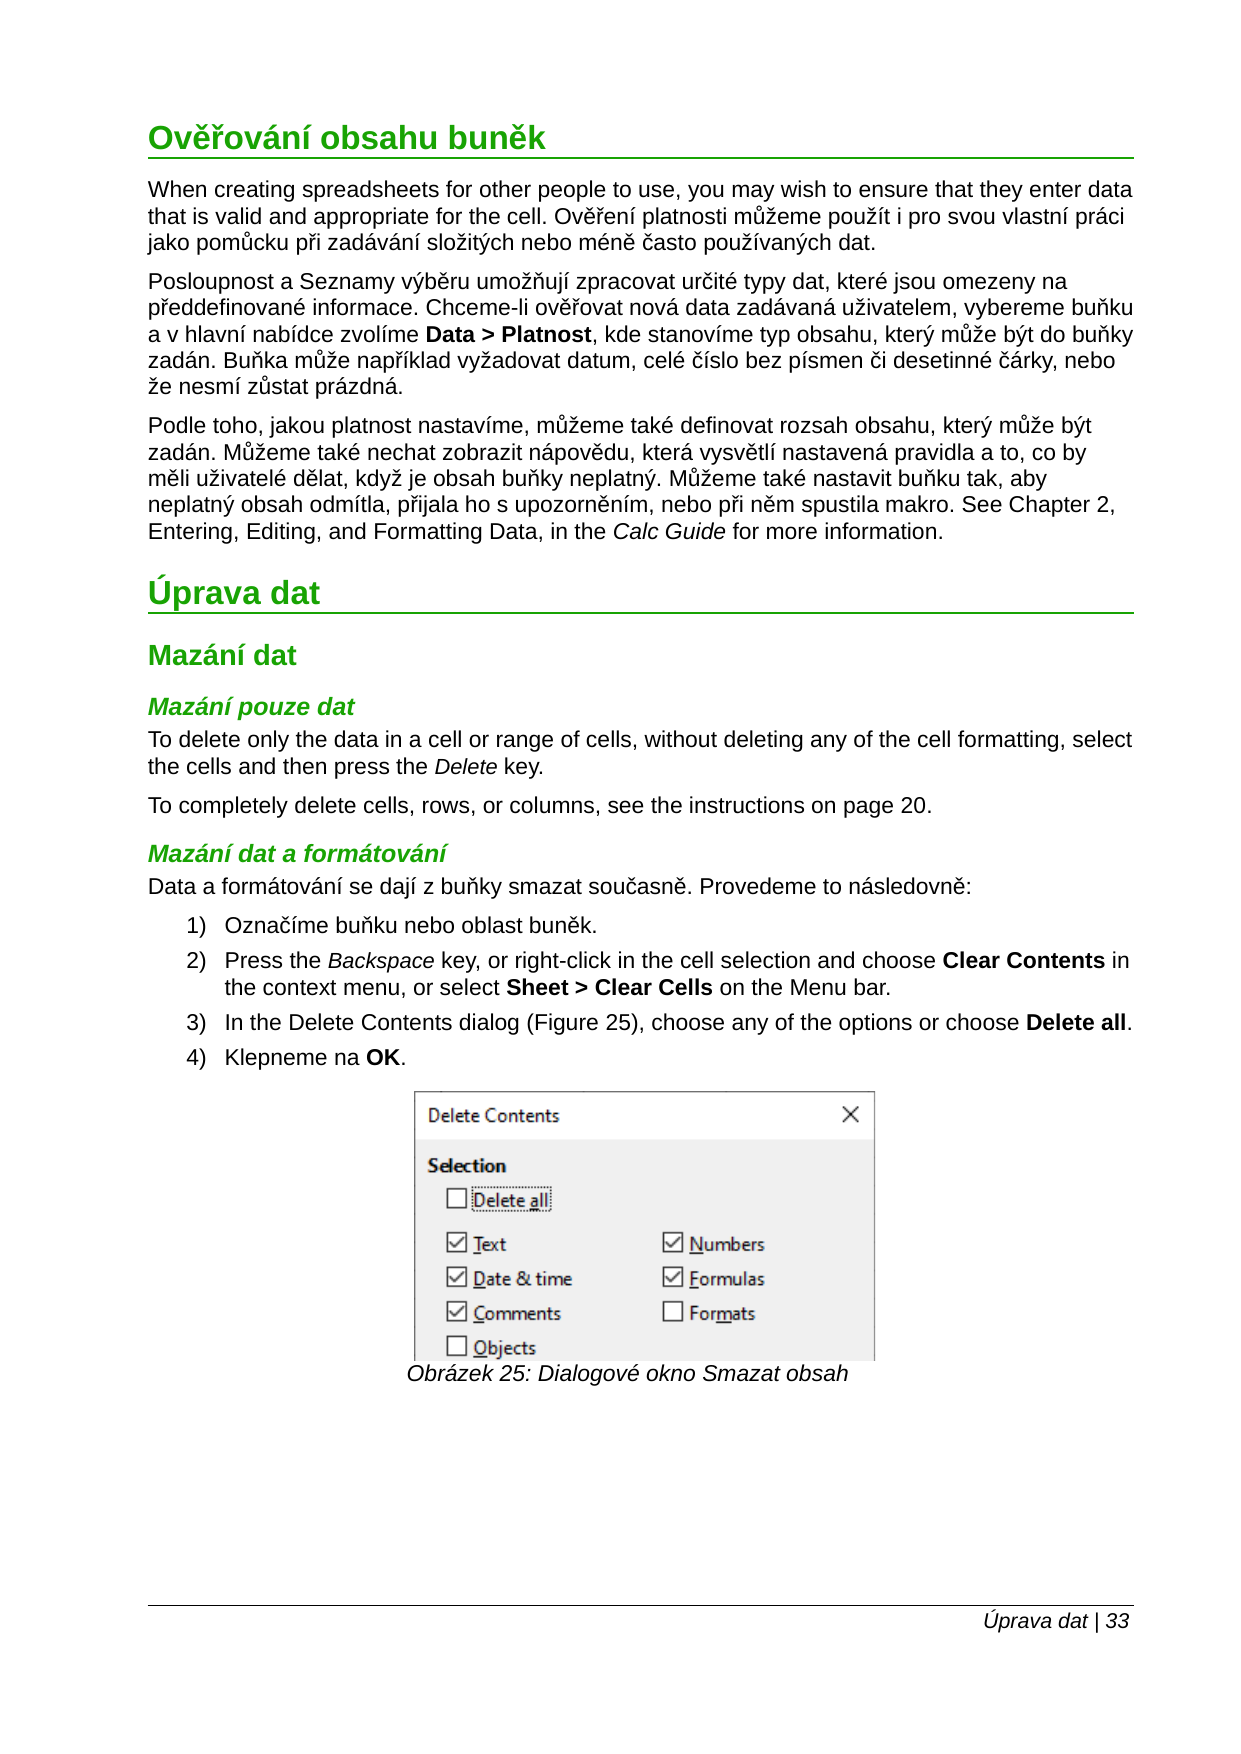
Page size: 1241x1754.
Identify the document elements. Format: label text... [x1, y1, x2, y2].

list Data a formátování se dají z buňky smazat současně. Provedeme to následovně: [148, 873, 1134, 900]
list Press the Backspace key, or right-click in the cell selection and choose Clear Contents in the context menu, or select Sheet > Clear Cells on the Menu bar. [207, 947, 1134, 1000]
subtitle Mazání pouze dat [148, 692, 1134, 721]
picture [414, 1091, 876, 1361]
text When creating spreadsheets for other people to use, you may wish to ensure that they enter data that is valid and appropriate for the cell. Ověření platnosti můžeme použít i pro svou vlastní práci jako pomůcku při zadávání složitých nebo méně často používaných dat. [148, 176, 1134, 255]
text Posloupnost a Seznamy výběru umožňují zpracovat určité typy dat, které jsou omezeny na předdefinované informace. Chceme-li ověřovat nová data zadávaná uživatelem, vybereme buňku a v hlavní nabídce zvolíme Data > Platnost, kde stanovíme typ obsahu, který může být do buňky zadán. Buňka může například vyžadovat datum, celé číslo bez písmen či desetinné čárky, nebo že nesmí zůstat prázdná. [148, 268, 1134, 400]
subtitle Úprava dat [148, 573, 1134, 612]
list Označíme buňku nebo oblast buněk. [207, 912, 1134, 938]
text Podle toho, jakou platnost nastavíme, můžeme také definovat rozsah obsahu, který může být zadán. Můžeme také nechat zobrazit nápovědu, která vysvětlí nastavená pravidla a to, co by měli uživatelé dělat, když je obsah buňky neplatný. Můžeme také nastavit buňku tak, aby neplatný obsah odmítla, přijala ho s upozorněním, nebo při něm spustila makro. See Chapter 2, Entering, Editing, and Formatting Data, in the Calc Guide for more information. [148, 412, 1134, 544]
subtitle Mazání dat [148, 638, 1134, 671]
text To completely delete cells, rows, or columns, see the instructions on page 18. [148, 792, 1134, 818]
subtitle Mazání dat a formátování [148, 839, 1134, 867]
list Klepneme na OK. [207, 1044, 1134, 1071]
text To delete only the data in a cell or range of cells, without deleting any of the cell formatting, select the cells and then press the Delete key. [148, 726, 1134, 779]
subtitle Ověřování obsahu buněk [148, 118, 1134, 157]
text Obrázek 25: Dialogové okno Smazat obsah [406, 1082, 875, 1387]
list In the Delete Contents dialog (Figure 25), choose any of the options or choose Delete all. [207, 1009, 1134, 1035]
